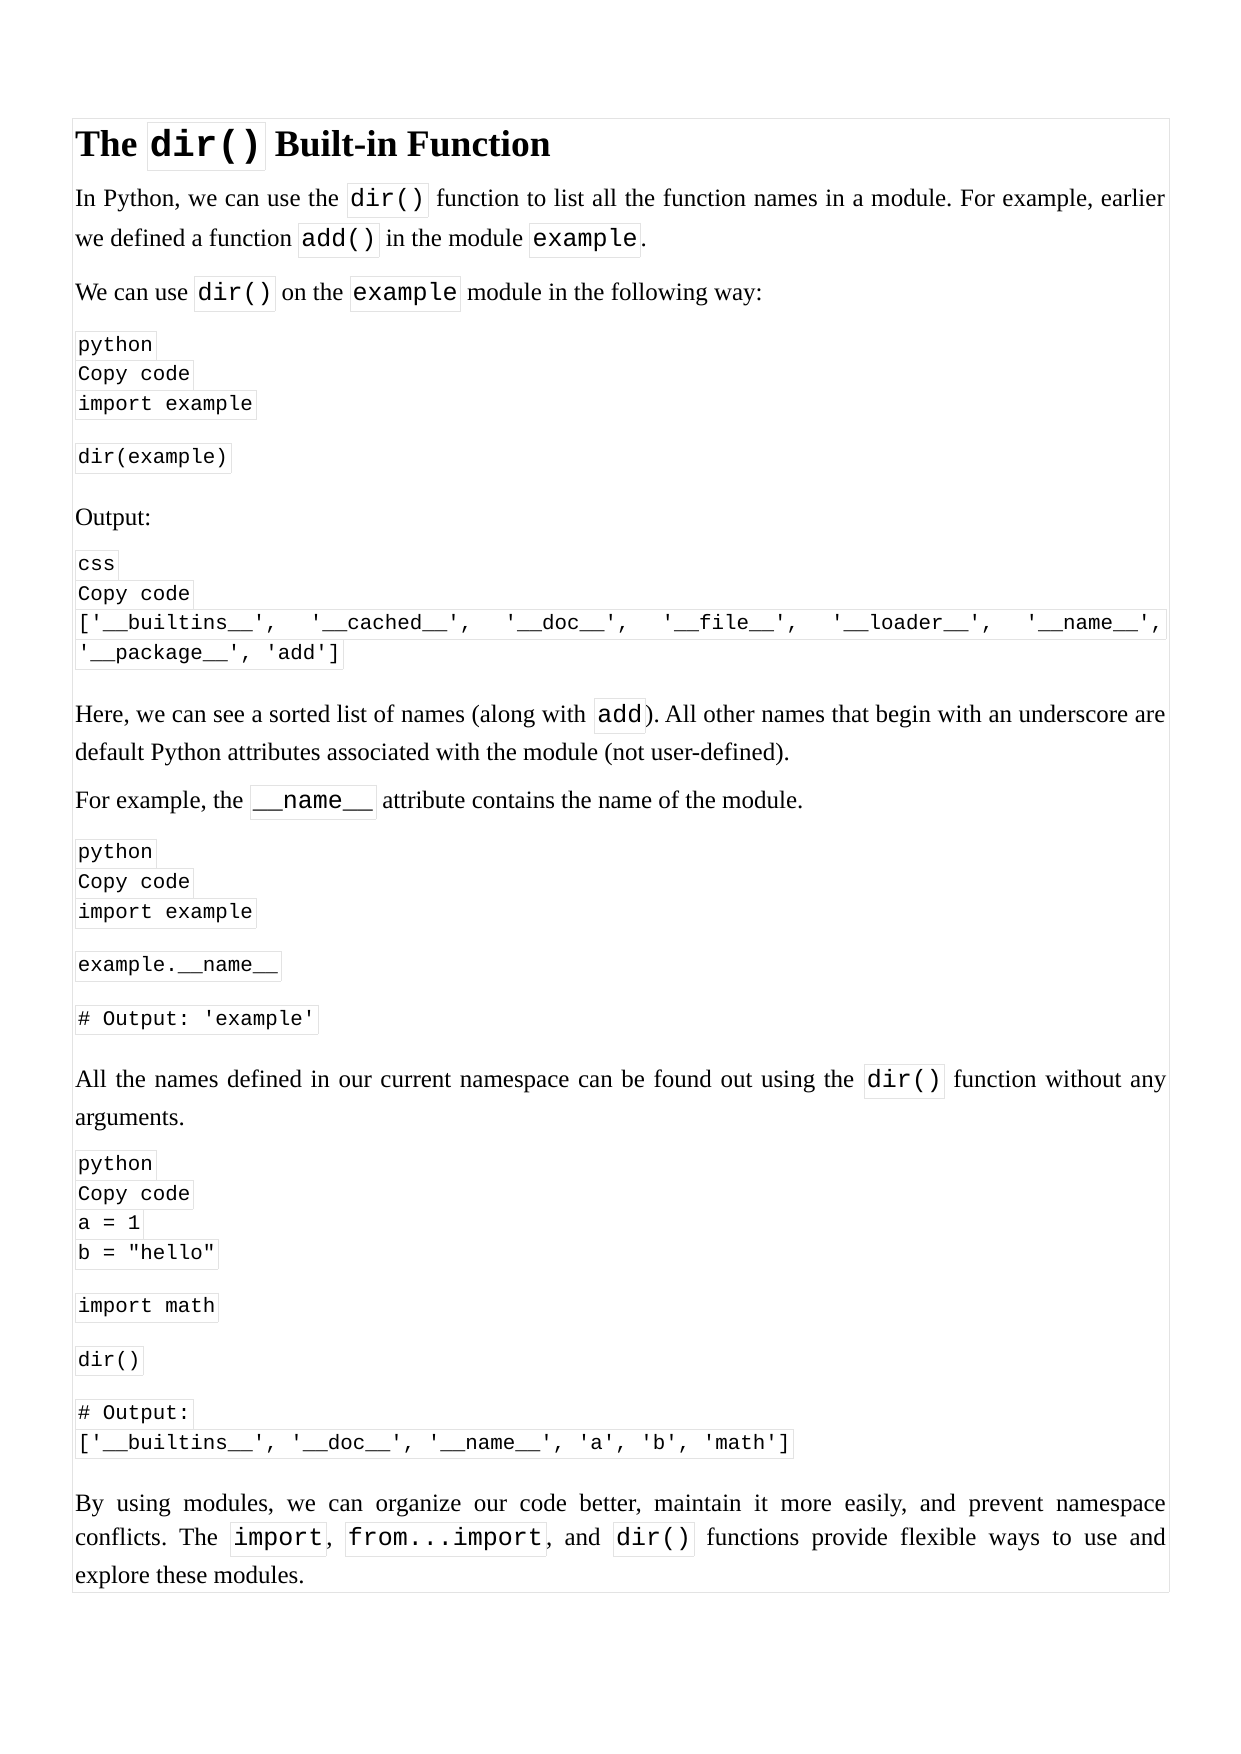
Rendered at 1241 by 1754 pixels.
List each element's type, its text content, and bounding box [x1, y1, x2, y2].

text Copy code [157, 865, 1169, 895]
text import example [76, 899, 256, 928]
text b = "hello" [144, 1236, 1169, 1269]
text python [73, 836, 1169, 865]
text Copy code [157, 1177, 1169, 1206]
text ['__builtins__', '__doc__', '__name__', 'a', 'b', 'math'] [76, 1430, 793, 1458]
text Here, we can see a sorted list of names (along with add). All other names that begin with an underscore are default Python attributes associated with the module (not user-defined). [73, 695, 1169, 766]
text import math [73, 1289, 1169, 1322]
text In Python, we can use the dir() function to list all the function names in a module. For example, earlier we defined a function add() in the module example. [73, 180, 1169, 257]
text ['__builtins__', '__cached__', '__doc__', '__file__', '__loader__', '__name__', '__package__', 'add'] [194, 606, 1169, 669]
text Copy code [119, 577, 1169, 606]
text example.__name__ [73, 948, 1169, 981]
text import example [76, 391, 256, 419]
text dir(example) [73, 440, 1169, 473]
text We can use dir() on the example module in the following way: [73, 273, 1169, 311]
text import example [194, 895, 1169, 928]
text a = 1 [76, 1210, 143, 1236]
text ['__builtins__', '__cached__', '__doc__', '__file__', '__loader__', '__name__', '__package__', 'add'] [76, 640, 343, 669]
text Copy code [76, 869, 193, 895]
text ['__builtins__', '__doc__', '__name__', 'a', 'b', 'math'] [194, 1426, 1169, 1458]
text # Output: 'example' [73, 1002, 1169, 1034]
text Copy code [76, 1181, 193, 1206]
text python [73, 1147, 1169, 1177]
text import example [194, 387, 1169, 419]
text # Output: [73, 1396, 1169, 1426]
text Output: [73, 499, 1169, 531]
text Copy code [76, 361, 193, 387]
text Copy code [157, 357, 1169, 387]
text By using modules, we can organize our code better, maintain it more easily, and prevent namespace conflicts. The import, from...import, and dir() functions provide flexible ways to use and explore these modules. [73, 1485, 1169, 1592]
text All the names defined in our current namespace can be found out using the dir() function without any arguments. [73, 1061, 1169, 1131]
text Copy code [76, 581, 193, 606]
text For example, the __name__ attribute contains the name of the module. [73, 781, 1169, 819]
text python [73, 327, 1169, 357]
text ['__builtins__', '__cached__', '__doc__', '__file__', '__loader__', '__name__', '__package__', 'add'] [76, 610, 1166, 639]
text [144, 1206, 1169, 1236]
text dir() [73, 1343, 1169, 1375]
subtitle The dir() Built-in Function [73, 119, 1169, 170]
text css [73, 547, 1169, 577]
text b = "hello" [76, 1240, 218, 1269]
